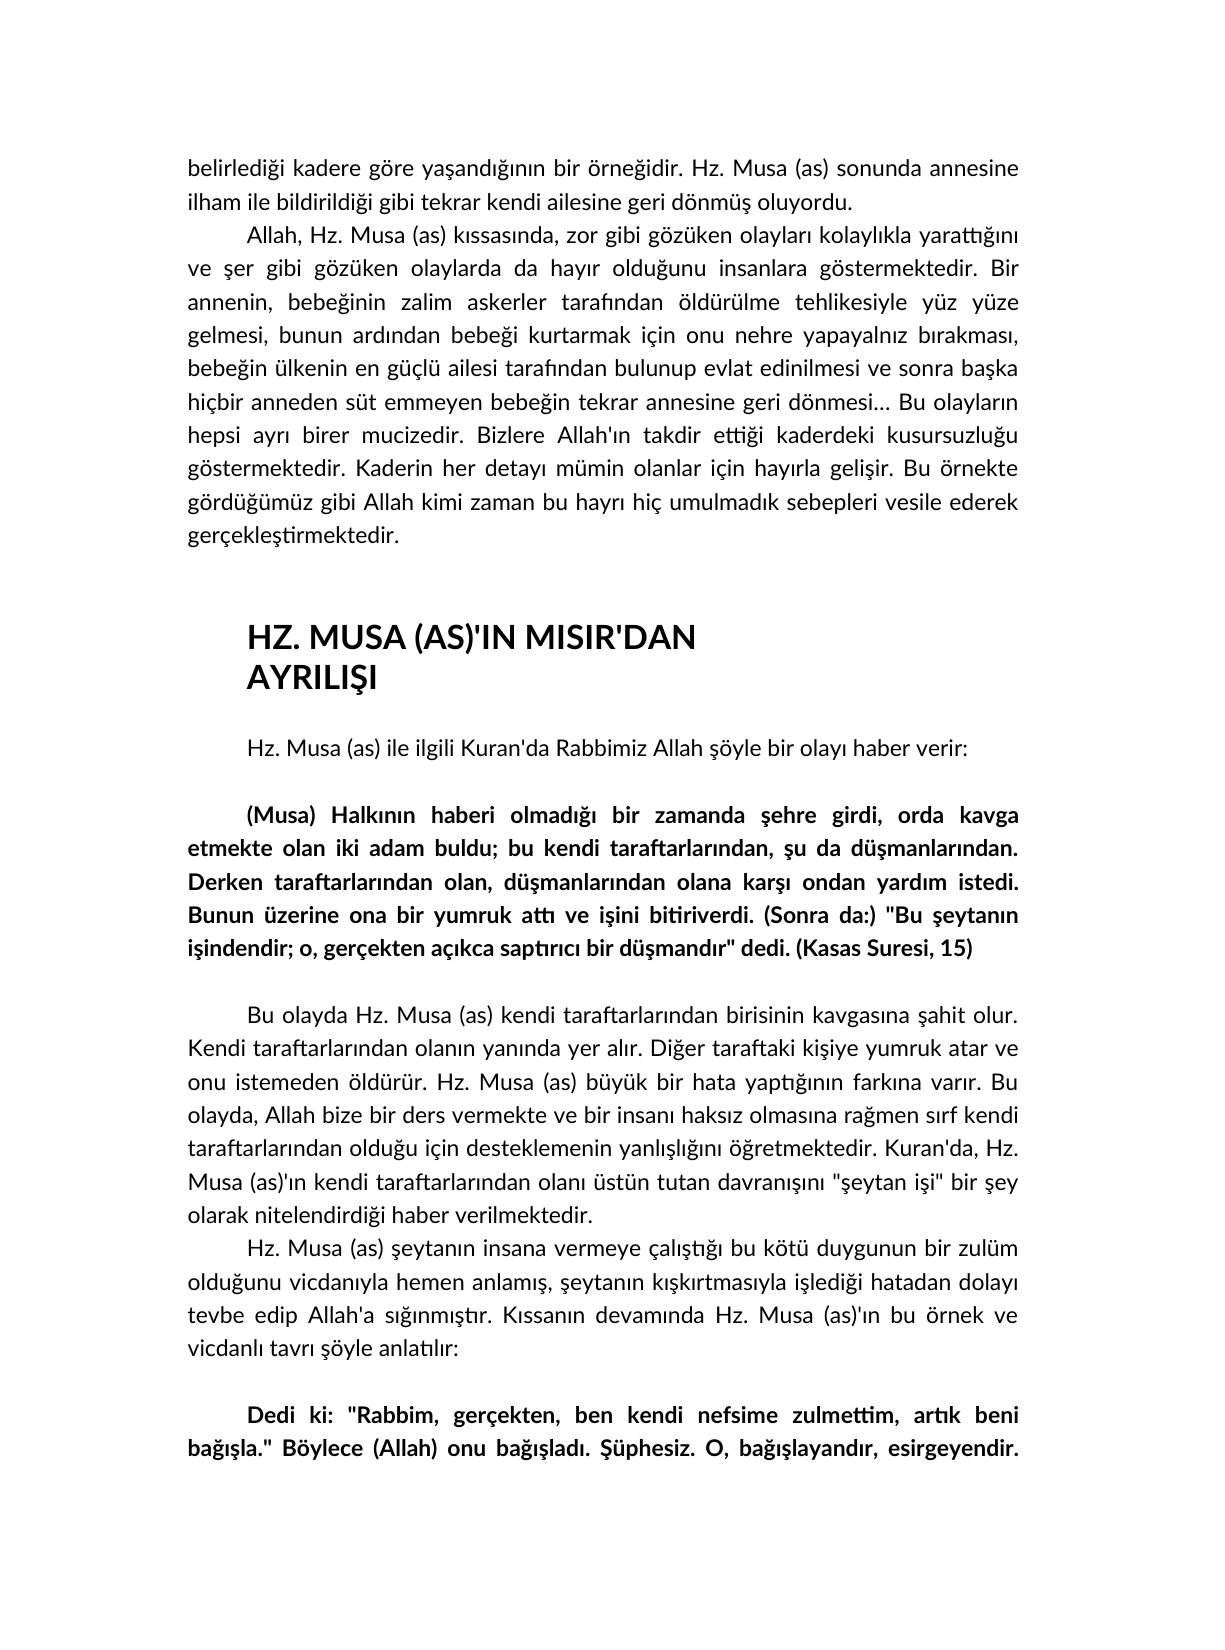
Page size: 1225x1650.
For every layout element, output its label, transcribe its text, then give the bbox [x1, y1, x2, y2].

text Hz. Musa (as) ile ilgili Kuran'da Rabbimiz Allah şöyle bir olayı haber verir: [187, 730, 1020, 763]
text Allah, Hz. Musa (as) kıssasında, zor gibi gözüken olayları kolaylıkla yarattığını ve şer gibi gözüken olaylarda da hayır olduğunu insanlara göstermektedir. Bir annenin, bebeğinin zalim askerler tarafından öldürülme tehlikesiyle yüz yüze gelmesi, bunun ardından bebeği kurtarmak için onu nehre yapayalnız bırakması, bebeğin ülkenin en güçlü ailesi tarafından bulunup evlat edinilmesi ve sonra başka hiçbir anneden süt emmeyen bebeğin tekrar annesine geri dönmesi… Bu olayların hepsi ayrı birer mucizedir. Bizlere Allah'ın takdir ettiği kaderdeki kusursuzluğu göstermektedir. Kaderin her detayı mümin olanlar için hayırla gelişir. Bu örnekte gördüğümüz gibi Allah kimi zaman bu hayrı hiç umulmadık sebepleri vesile ederek gerçekleştirmektedir. [187, 217, 1020, 550]
text Bu olayda Hz. Musa (as) kendi taraftarlarından birisinin kavgasına şahit olur. Kendi taraftarlarından olanın yanında yer alır. Diğer taraftaki kişiye yumruk atar ve onu istemeden öldürür. Hz. Musa (as) büyük bir hata yaptığının farkına varır. Bu olayda, Allah bize bir ders vermekte ve bir insanı haksız olmasına rağmen sırf kendi taraftarlarından olduğu için desteklemenin yanlışlığını öğretmektedir. Kuran'da, Hz. Musa (as)'ın kendi taraftarlarından olanı üstün tutan davranışını "şeytan işi" bir şey olarak nitelendirdiği haber verilmektedir. [187, 997, 1020, 1230]
text Hz. Musa (as) şeytanın insana vermeye çalıştığı bu kötü duygunun bir zulüm olduğunu vicdanıyla hemen anlamış, şeytanın kışkırtmasıyla işlediği hatadan dolayı tevbe edip Allah'a sığınmıştır. Kıssanın devamında Hz. Musa (as)'ın bu örnek ve vicdanlı tavrı şöyle anlatılır: [187, 1230, 1020, 1363]
text Dedi ki: "Rabbim, gerçekten, ben kendi nefsime zulmettim, artık beni bağışla." Böylece (Allah) onu bağışladı. Şüphesiz. O, bağışlayandır, esirgeyendir. [187, 1397, 1020, 1463]
text HZ. MUSA (AS)'IN MISIR'DAN [187, 617, 1020, 657]
text AYRILIŞI [187, 657, 1020, 697]
text belirlediği kadere göre yaşandığının bir örneğidir. Hz. Musa (as) sonunda annesine ilham ile bildirildiği gibi tekrar kendi ailesine geri dönmüş oluyordu. [187, 150, 1020, 217]
text (Musa) Halkının haberi olmadığı bir zamanda şehre girdi, orda kavga etmekte olan iki adam buldu; bu kendi taraftarlarından, şu da düşmanlarından. Derken taraftarlarından olan, düşmanlarından olana karşı ondan yardım istedi. Bunun üzerine ona bir yumruk attı ve işini bitiriverdi. (Sonra da:) "Bu şeytanın işindendir; o, gerçekten açıkca saptırıcı bir düşmandır" dedi. (Kasas Suresi, 15) [187, 797, 1020, 963]
